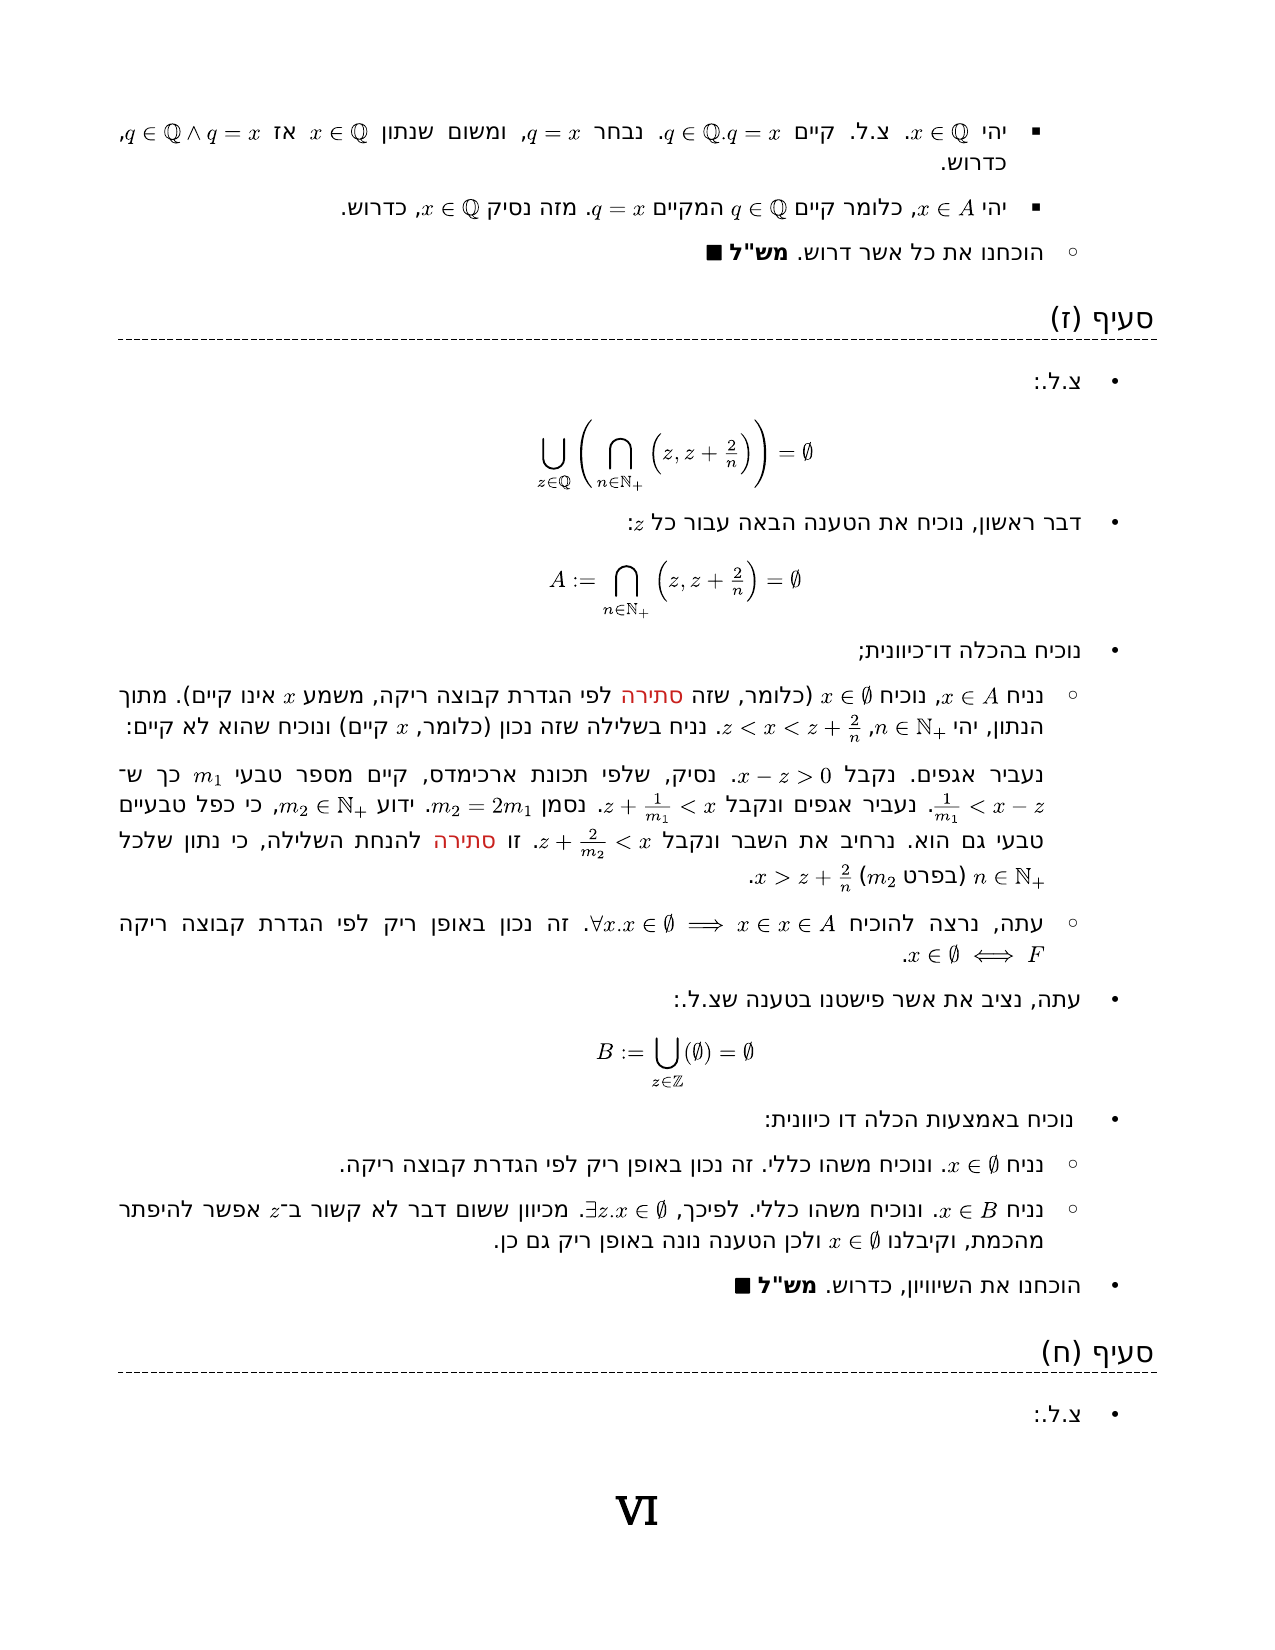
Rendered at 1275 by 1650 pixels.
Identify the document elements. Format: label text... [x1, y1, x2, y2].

list עתה, נרצה להוכיח . זה נכון באופן ריק לפי הגדרת קבוצה ריקה . [118, 910, 1082, 968]
subtitle סעיף (ז) [118, 299, 1157, 339]
subtitle סעיף (ח) [118, 1332, 1157, 1372]
list נניח . ונוכיח משהו כללי. זה נכון באופן ריק לפי הגדרת קבוצה ריקה. [118, 1151, 1082, 1178]
list הוכחנו את השיוויון, כדרוש. מש"ל [118, 1272, 1119, 1299]
list נוכיח בהכלה דו־כיוונית; [118, 637, 1119, 664]
list נניח . ונוכיח משהו כללי. לפיכך, . מכיוון ששום דבר לא קשור ב־ אפשר להיפתר מהכמת, וקיבלנו ולכן הטענה נונה באופן ריק גם כן. [118, 1196, 1082, 1254]
list נניח , נוכיח (כלומר, שזה סתירה לפי הגדרת קבוצה ריקה, משמע אינו קיים). מתוך הנתון, יהי , . נניח בשלילה שזה נכון (כלומר, קיים) ונוכיח שהוא לא קיים: [118, 682, 1082, 742]
list יהי , כלומר קיים המקיים . מזה נסיק , כדרוש. [118, 194, 1044, 221]
list נעביר אגפים. נקבל . נסיק, שלפי תכונת ארכימדס, קיים מספר טבעי כך ש־. נעביר אגפים ונקבל . נסמן . ידוע , כי כפל טבעיים טבעי גם הוא. נרחיב את השבר ונקבל . זו סתירה להנחת השלילה, כי נתון שלכל (בפרט ) . [118, 761, 1082, 892]
list הוכחנו את כל אשר דרוש. מש"ל [118, 239, 1082, 266]
list דבר ראשון, נוכיח את הטענה הבאה עבור כל : [118, 509, 1119, 536]
list עתה, נציב את אשר פישטנו בטענה שצ.ל.: [118, 986, 1119, 1013]
list נוכיח באמצעות הכלה דו כיוונית: [118, 1106, 1119, 1133]
list יהי . צ.ל. קיים . נבחר , ומשום שנתון אז , כדרוש. [118, 118, 1044, 175]
list צ.ל.: [118, 368, 1119, 395]
list צ.ל.: [118, 1401, 1119, 1428]
